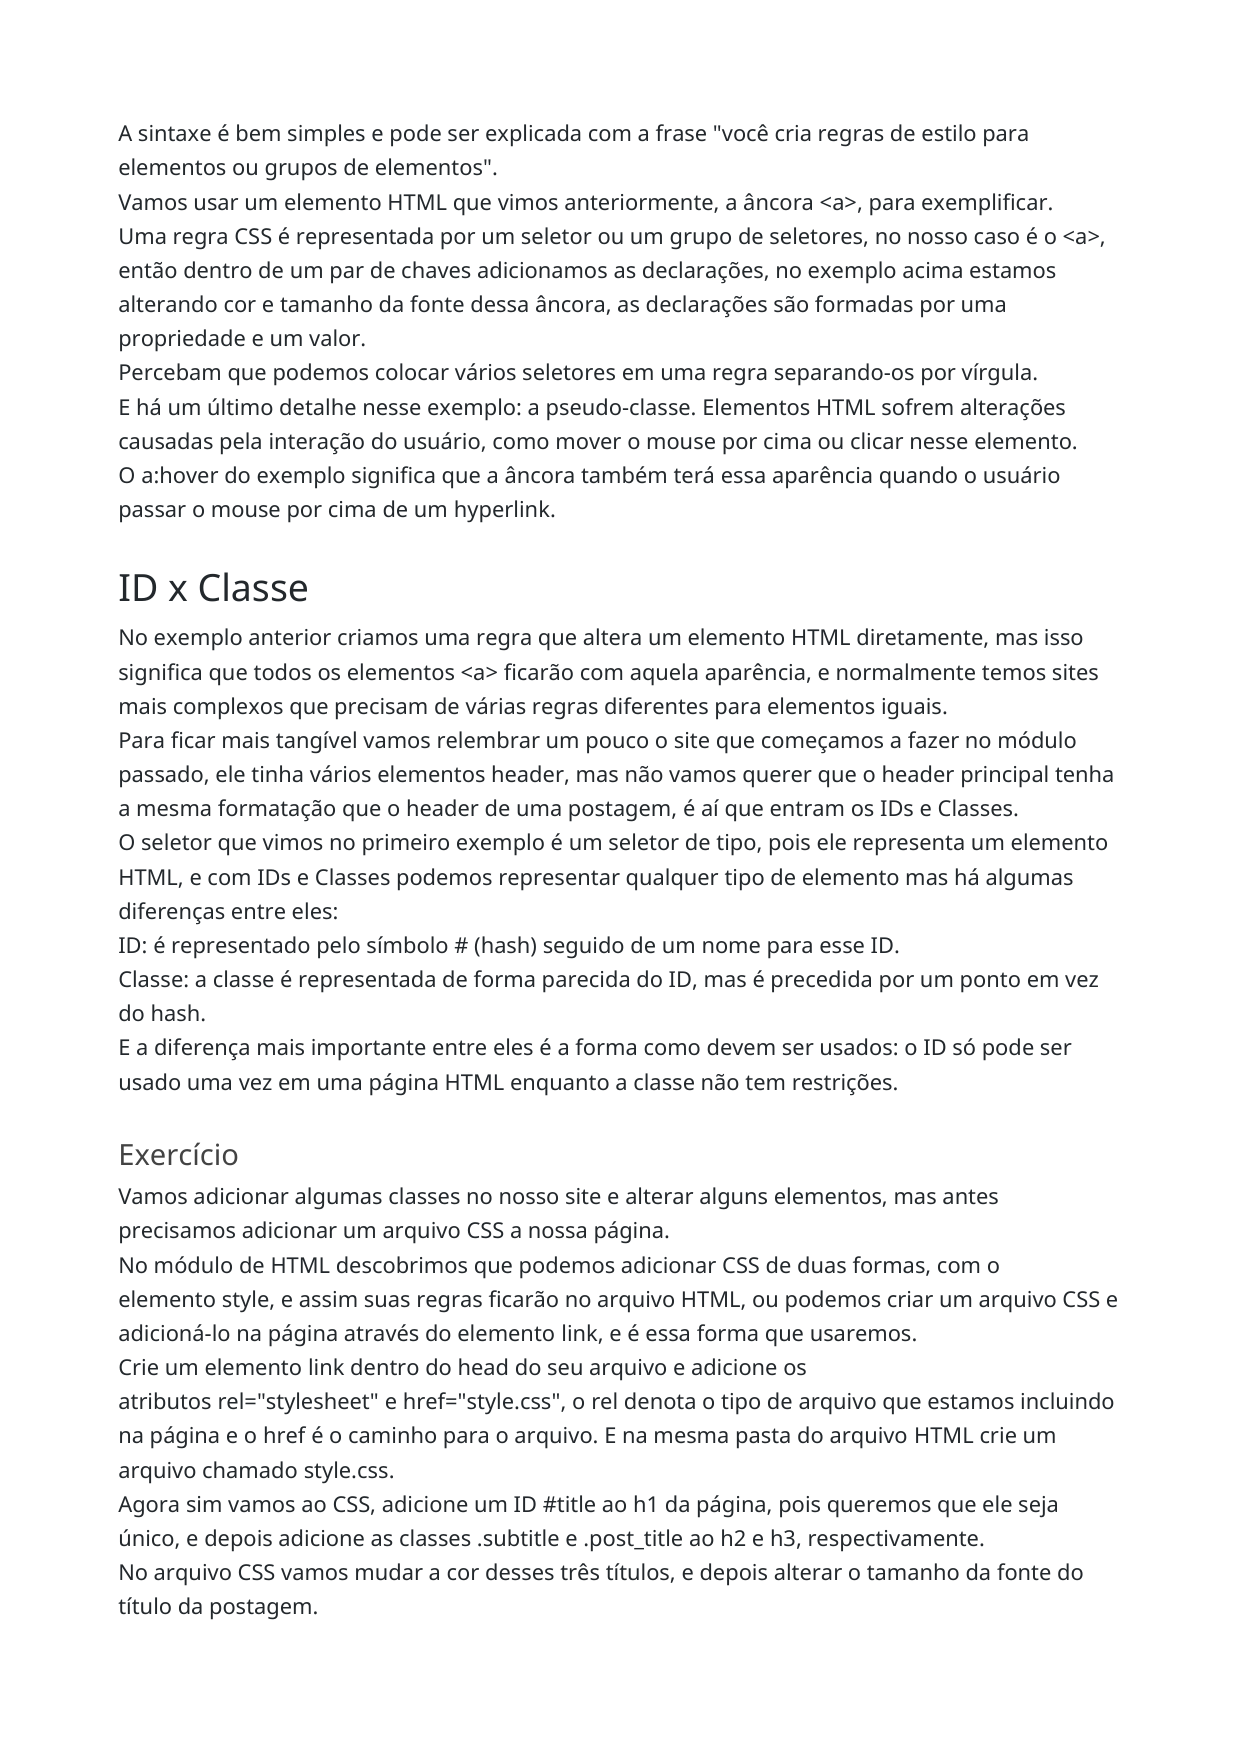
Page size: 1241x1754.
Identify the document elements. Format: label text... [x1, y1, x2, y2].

text E a diferença mais importante entre eles é a forma como devem ser usados: o ID só pode ser usado uma vez em uma página HTML enquanto a classe não tem restrições. [118, 1032, 1122, 1096]
subtitle Exercício [118, 1134, 1122, 1173]
text Classe: a classe é representada de forma parecida do ID, mas é precedida por um ponto em vez do hash. [118, 964, 1122, 1028]
text O a:hover do exemplo significa que a âncora também terá essa aparência quando o usuário passar o mouse por cima de um hyperlink. [118, 460, 1122, 524]
text Crie um elemento link dentro do head do seu arquivo e adicione os atributos rel="stylesheet" e href="style.css", o rel denota o tipo de arquivo que estamos incluindo na página e o href é o caminho para o arquivo. E na mesma pasta do arquivo HTML crie um arquivo chamado style.css. [118, 1352, 1122, 1484]
text A sintaxe é bem simples e pode ser explicada com a frase "você cria regras de estilo para elementos ou grupos de elementos". [118, 118, 1122, 182]
text Agora sim vamos ao CSS, adicione um ID #title ao h1 da página, pois queremos que ele seja único, e depois adicione as classes .subtitle e .post_title ao h2 e h3, respectivamente. [118, 1489, 1122, 1553]
subtitle ID x Classe [118, 561, 1122, 612]
text Vamos usar um elemento HTML que vimos anteriormente, a âncora <a>, para exemplificar. [118, 186, 1122, 216]
text E há um último detalhe nesse exemplo: a pseudo-classe. Elementos HTML sofrem alterações causadas pela interação do usuário, como mover o mouse por cima ou clicar nesse elemento. [118, 391, 1122, 455]
text ID: é representado pelo símbolo # (hash) seguido de um nome para esse ID. [118, 930, 1122, 960]
text O seletor que vimos no primeiro exemplo é um seletor de tipo, pois ele representa um elemento HTML, e com IDs e Classes podemos representar qualquer tipo de elemento mas há algumas diferenças entre eles: [118, 827, 1122, 926]
text No arquivo CSS vamos mudar a cor desses três títulos, e depois alterar o tamanho da fonte do título da postagem. [118, 1557, 1122, 1621]
text Vamos adicionar algumas classes no nosso site e alterar alguns elementos, mas antes precisamos adicionar um arquivo CSS a nossa página. [118, 1181, 1122, 1245]
text No módulo de HTML descobrimos que podemos adicionar CSS de duas formas, com o elemento style, e assim suas regras ficarão no arquivo HTML, ou podemos criar um arquivo CSS e adicioná-lo na página através do elemento link, e é essa forma que usaremos. [118, 1250, 1122, 1348]
text Uma regra CSS é representada por um seletor ou um grupo de seletores, no nosso caso é o <a>, então dentro de um par de chaves adicionamos as declarações, no exemplo acima estamos alterando cor e tamanho da fonte dessa âncora, as declarações são formadas por uma propriedade e um valor. [118, 221, 1122, 353]
text Percebam que podemos colocar vários seletores em uma regra separando-os por vírgula. [118, 357, 1122, 387]
text Para ficar mais tangível vamos relembrar um pouco o site que começamos a fazer no módulo passado, ele tinha vários elementos header, mas não vamos querer que o header principal tenha a mesma formatação que o header de uma postagem, é aí que entram os IDs e Classes. [118, 725, 1122, 823]
text No exemplo anterior criamos uma regra que altera um elemento HTML diretamente, mas isso significa que todos os elementos <a> ficarão com aquela aparência, e normalmente temos sites mais complexos que precisam de várias regras diferentes para elementos iguais. [118, 622, 1122, 721]
